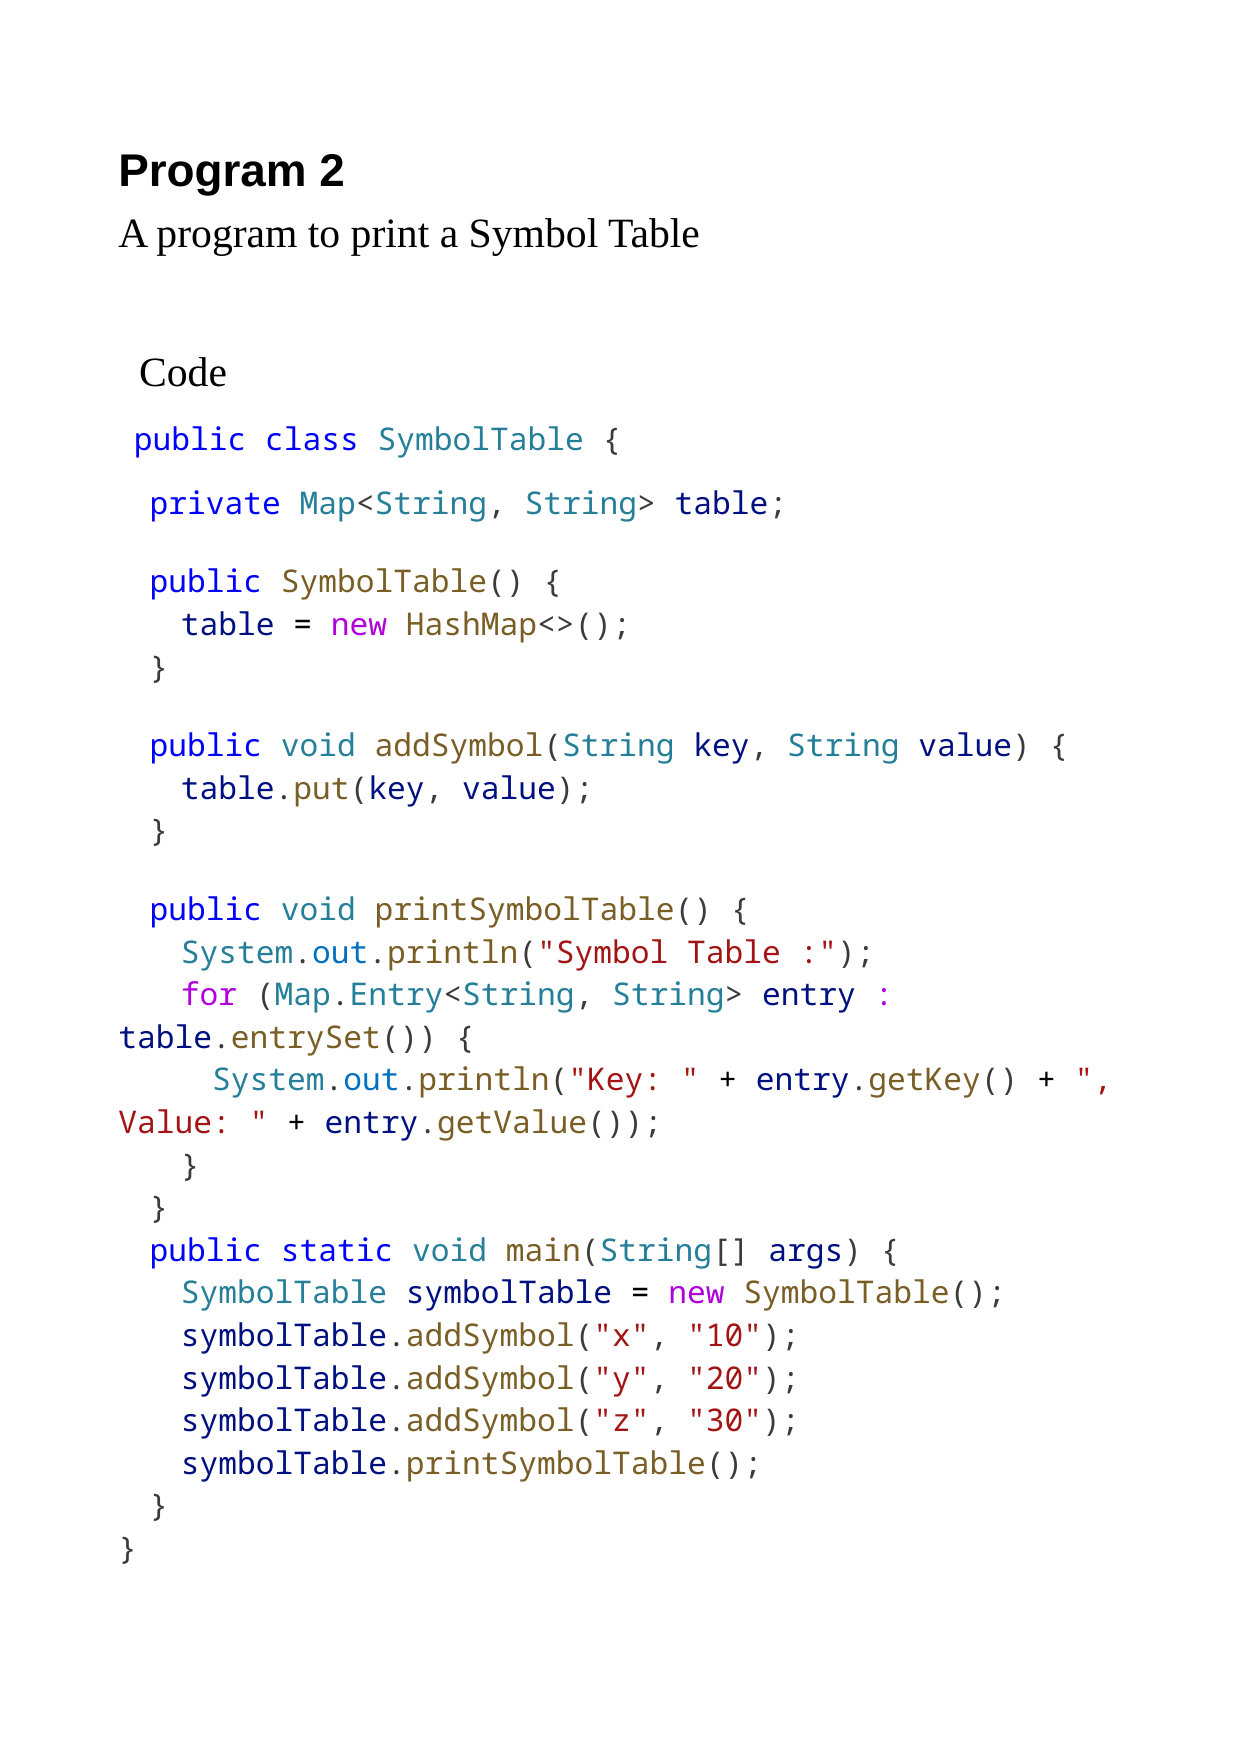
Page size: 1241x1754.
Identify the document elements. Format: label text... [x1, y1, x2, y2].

text System.out.println("Symbol Table :"); [118, 929, 1157, 972]
text public void addSymbol(String key, String value) { [118, 723, 1157, 766]
text } [118, 1483, 1157, 1526]
text for (Map.Entry<String, String> entry : table.entrySet()) { [118, 972, 1157, 1057]
text private Map<String, String> table; [118, 481, 1157, 523]
text symbolTable.addSymbol("z", "30"); [118, 1398, 1157, 1441]
text public SymbolTable() { [118, 559, 1157, 602]
text A program to print a Symbol Table [118, 208, 1157, 256]
text Code [118, 348, 1157, 396]
text } [118, 1526, 1157, 1569]
text symbolTable.addSymbol("x", "10"); [118, 1313, 1157, 1356]
text public class SymbolTable { [118, 417, 1157, 460]
text } [118, 1143, 1157, 1185]
text public void printSymbolTable() { [118, 887, 1157, 929]
text } [118, 808, 1157, 851]
text public static void main(String[] args) { [118, 1228, 1157, 1270]
text System.out.println("Key: " + entry.getKey() + ", Value: " + entry.getValue()); [118, 1057, 1157, 1143]
subtitle Program 2 [118, 143, 1157, 196]
text SymbolTable symbolTable = new SymbolTable(); [118, 1270, 1157, 1313]
text table = new HashMap<>(); [118, 602, 1157, 645]
text } [118, 645, 1157, 687]
text } [118, 1185, 1157, 1228]
text table.put(key, value); [118, 766, 1157, 808]
text symbolTable.printSymbolTable(); [118, 1441, 1157, 1483]
text symbolTable.addSymbol("y", "20"); [118, 1356, 1157, 1398]
